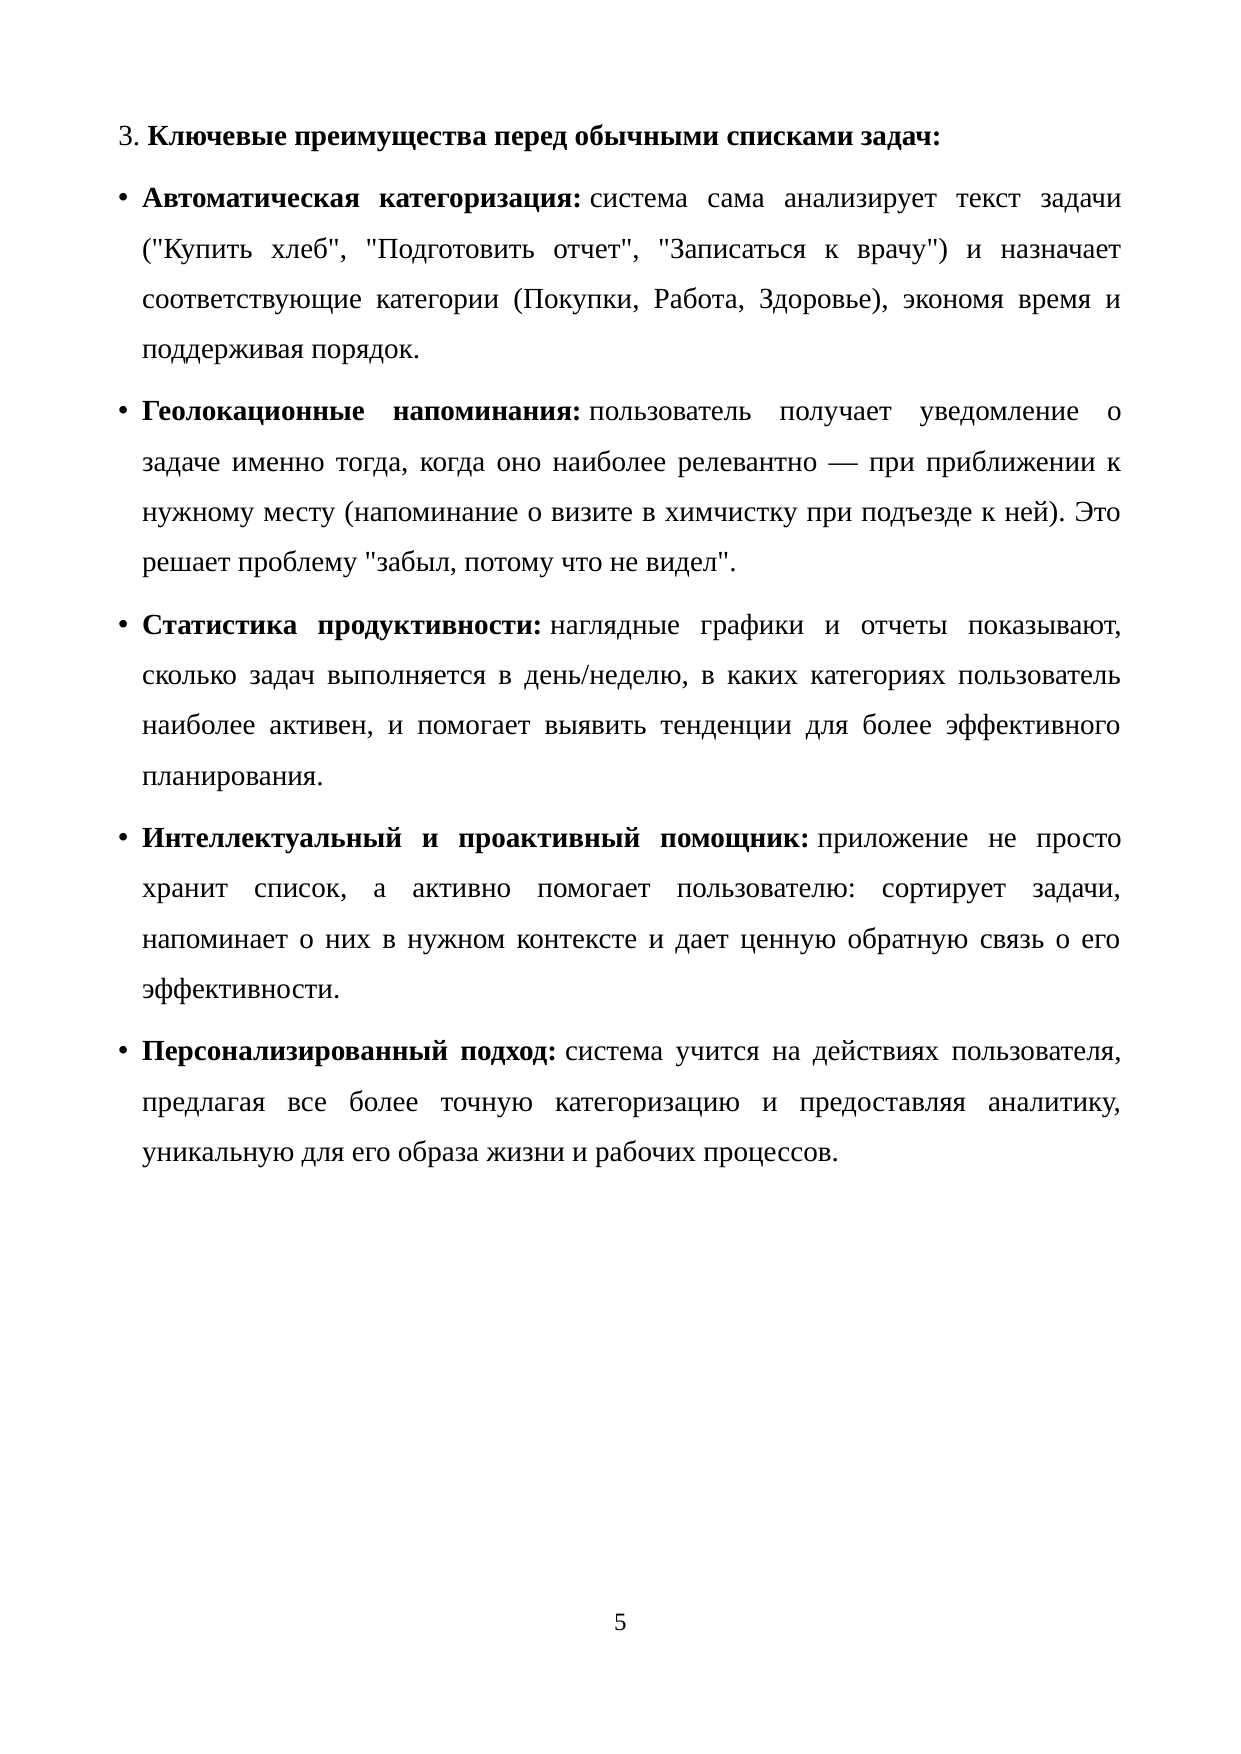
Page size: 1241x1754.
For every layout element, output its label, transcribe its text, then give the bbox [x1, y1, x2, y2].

text 3. Ключевые преимущества перед обычными списками задач: [118, 118, 1122, 152]
list Геолокационные напоминания: пользователь получает уведомление о задаче именно тогда, когда оно наиболее релевантно — при приближении к нужному месту (напоминание о визите в химчистку при подъезде к ней). Это решает проблему "забыл, потому что не видел". [118, 393, 1122, 578]
list Интеллектуальный и проактивный помощник: приложение не просто хранит список, а активно помогает пользователю: сортирует задачи, напоминает о них в нужном контексте и дает ценную обратную связь о его эффективности. [118, 820, 1122, 1004]
list Статистика продуктивности: наглядные графики и отчеты показывают, сколько задач выполняется в день/неделю, в каких категориях пользователь наиболее активен, и помогает выявить тенденции для более эффективного планирования. [118, 607, 1122, 791]
list Персонализированный подход: система учится на действиях пользователя, предлагая все более точную категоризацию и предоставляя аналитику, уникальную для его образа жизни и рабочих процессов. [118, 1033, 1122, 1167]
list Автоматическая категоризация: система сама анализирует текст задачи ("Купить хлеб", "Подготовить отчет", "Записаться к врачу") и назначает соответствующие категории (Покупки, Работа, Здоровье), экономя время и поддерживая порядок. [118, 180, 1122, 365]
